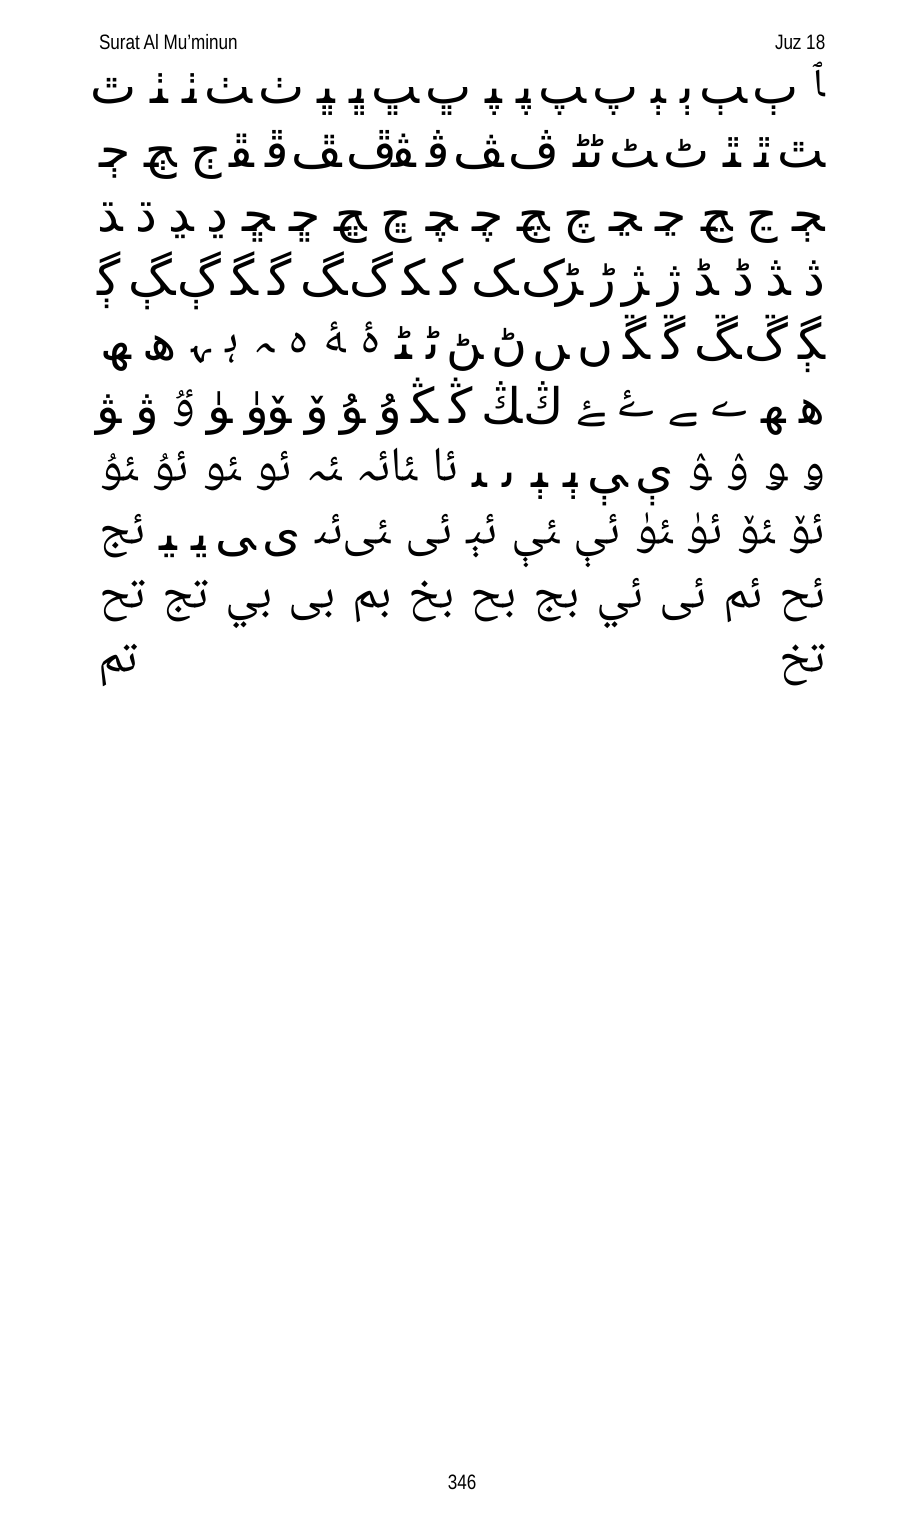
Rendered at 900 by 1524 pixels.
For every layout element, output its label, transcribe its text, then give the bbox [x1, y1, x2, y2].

text ﭑ ﭒ ﭓ ﭔ ﭕ ﭖ ﭗ ﭘ ﭙ ﭚ ﭛ ﭜ ﭝ ﭞ ﭟ ﭠ ﭡ ﭢ ﭣ ﭤ ﭥ ﭦ ﭧ ﭨﭩ ﭪ ﭫ ﭬ ﭭﭮ ﭯ ﭰ ﭱ ﭲ ﭳ ﭴ ﭵ ﭶ ﭷ ﭸ ﭹ ﭺ ﭻ ﭼ ﭽ ﭾ ﭿ ﮀ ﮁ ﮂ ﮃ ﮄ ﮅ ﮆ ﮇ ﮈ ﮉ ﮊ ﮋ ﮌ ﮍﮎ ﮏ ﮐ ﮑ ﮒ ﮓ ﮔ ﮕ ﮖ ﮗ ﮘ ﮙ ﮚ ﮛ ﮜ ﮝ ﮞ ﮟ ﮠ ﮡ ﮢ ﮣ ﮤ ﮥ ﮦ ﮧ ﮨ ﮩ ﮪ ﮫ ﮬ ﮭ ﮮ ﮯ ﮰ ﮱ ﯓ ﯔ ﯕ ﯖ ﯗ ﯘ ﯙ ﯚﯛ ﯜ ﯝ ﯞ ﯟ ﯠ ﯡ ﯢ ﯣ ﯤ ﯥ ﯦ ﯧ ﯨ ﯩ ﯪ ﯫﯬ ﯭ ﯮ ﯯ ﯰ ﯱ ﯲ ﯳ ﯴ ﯵ ﯶ ﯷ ﯸ ﯹ ﯺﯻ ﯼ ﯽ ﯾ ﯿ ﰀ ﰁ ﰂ ﰃ ﰄ ﰅ ﰆ ﰇ ﰈ ﰉ ﰊ ﰋ ﰌ ﰍ ﰎ [99, 60, 825, 698]
